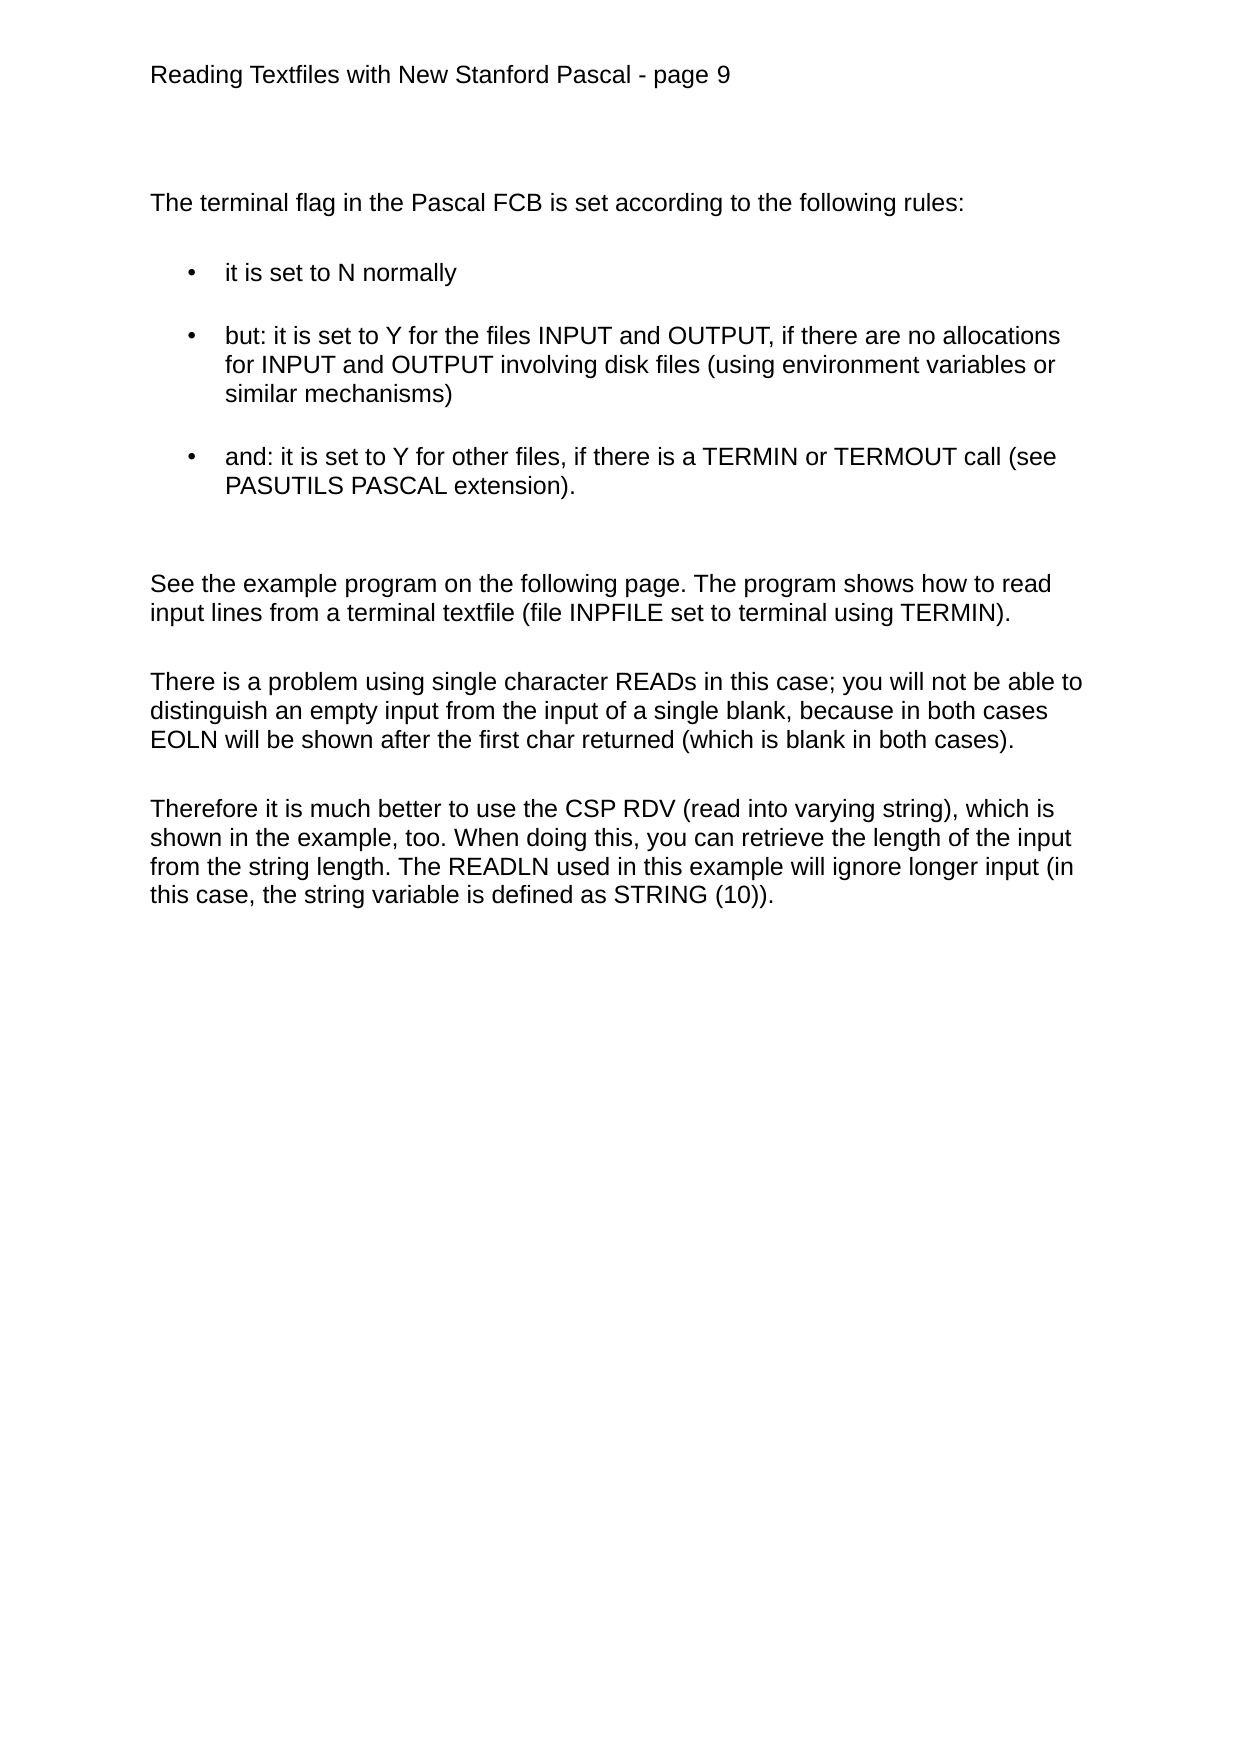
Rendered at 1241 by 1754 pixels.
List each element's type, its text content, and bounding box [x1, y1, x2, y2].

list but: it is set to Y for the files INPUT and OUTPUT, if there are no allocations for INPUT and OUTPUT involving disk files (using environment variables or similar mechanisms) [187, 321, 1090, 436]
list it is set to N normally [187, 258, 1090, 315]
text Therefore it is much better to use the CSP RDV (read into varying string), which is shown in the example, too. When doing this, you can retrieve the length of the input from the string length. The READLN used in this example will ignore longer input (in this case, the string variable is defined as STRING (10)). [150, 794, 1090, 909]
list and: it is set to Y for other files, if there is a TERMIN or TERMOUT call (see PASUTILS PASCAL extension). [187, 442, 1090, 500]
text There is a problem using single character READs in this case; you will not be able to distinguish an empty input from the input of a single blank, because in both cases EOLN will be shown after the first char returned (which is blank in both cases). [150, 667, 1090, 753]
text See the example program on the following page. The program shows how to read input lines from a terminal textfile (file INPFILE set to terminal using TERMIN). [150, 569, 1090, 627]
text The terminal flag in the Pascal FCB is set according to the following rules: [150, 188, 1090, 217]
